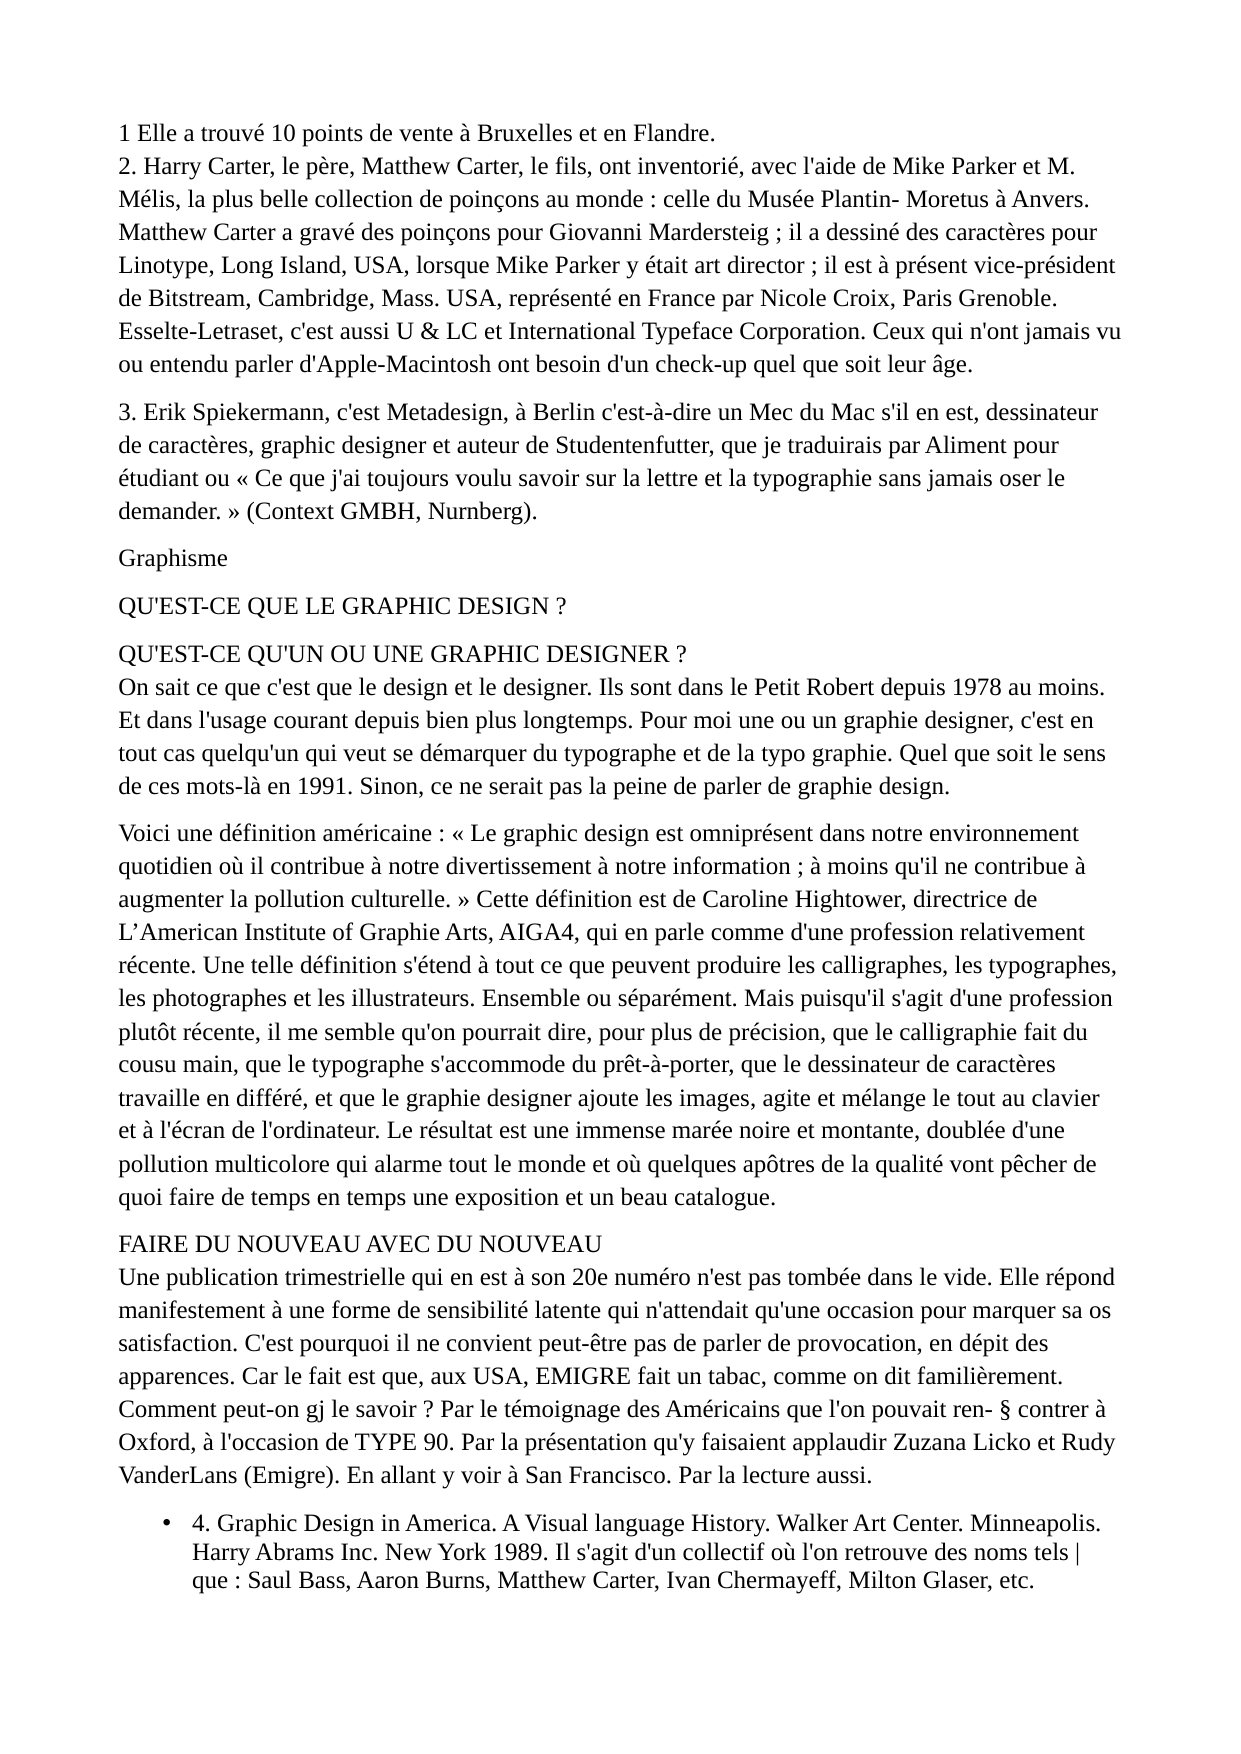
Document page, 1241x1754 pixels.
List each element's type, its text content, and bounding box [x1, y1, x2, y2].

text Graphisme [118, 543, 1122, 572]
text 1 Elle a trouvé 10 points de vente à Bruxelles et en Flandre. 2. Harry Carter, le père, Matthew Carter, le fils, ont inventorié, avec l'aide de Mike Parker et M. Mélis, la plus belle collection de poinçons au monde : celle du Musée Plantin- Moretus à Anvers. Matthew Carter a gravé des poinçons pour Giovanni Mardersteig ; il a dessiné des caractères pour Linotype, Long Island, USA, lorsque Mike Parker y était art director ; il est à présent vice-président de Bitstream, Cambridge, Mass. USA, représenté en France par Nicole Croix, Paris Grenoble. Esselte-Letraset, c'est aussi U & LC et International Typeface Corporation. Ceux qui n'ont jamais vu ou entendu parler d'Apple-Macintosh ont besoin d'un check-up quel que soit leur âge. [118, 118, 1122, 378]
text QU'EST-CE QUE LE GRAPHIC DESIGN ? [118, 591, 1122, 620]
text Voici une définition américaine : « Le graphic design est omniprésent dans notre environnement quotidien où il contribue à notre divertissement à notre information ; à moins qu'il ne contribue à augmenter la pollution culturelle. » Cette définition est de Caroline Hightower, directrice de L’American Institute of Graphie Arts, AIGA4, qui en parle comme d'une profession relativement récente. Une telle définition s'étend à tout ce que peuvent produire les calligraphes, les typographes, les photographes et les illustrateurs. Ensemble ou séparément. Mais puisqu'il s'agit d'une profession plutôt récente, il me semble qu'on pourrait dire, pour plus de précision, que le calligraphie fait du cousu main, que le typographe s'accommode du prêt-à-porter, que le dessinateur de caractères travaille en différé, et que le graphie designer ajoute les images, agite et mélange le tout au clavier et à l'écran de l'ordinateur. Le résultat est une immense marée noire et montante, doublée d'une pollution multicolore qui alarme tout le monde et où quelques apôtres de la qualité vont pêcher de quoi faire de temps en temps une exposition et un beau catalogue. [118, 818, 1122, 1210]
list 4. Graphic Design in America. A Visual language History. Walker Art Center. Minneapolis. Harry Abrams Inc. New York 1989. Il s'agit d'un collectif où l'on retrouve des noms tels | que : Saul Bass, Aaron Burns, Matthew Carter, Ivan Chermayeff, Milton Glaser, etc. [162, 1508, 1122, 1594]
text QU'EST-CE QU'UN OU UNE GRAPHIC DESIGNER ? On sait ce que c'est que le design et le designer. Ils sont dans le Petit Robert depuis 1978 au moins. Et dans l'usage courant depuis bien plus longtemps. Pour moi une ou un graphie designer, c'est en tout cas quelqu'un qui veut se démarquer du typographe et de la typo graphie. Quel que soit le sens de ces mots-là en 1991. Sinon, ce ne serait pas la peine de parler de graphie design. [118, 639, 1122, 799]
text 3. Erik Spiekermann, c'est Metadesign, à Berlin c'est-à-dire un Mec du Mac s'il en est, dessinateur de caractères, graphic designer et auteur de Studentenfutter, que je traduirais par Aliment pour étudiant ou « Ce que j'ai toujours voulu savoir sur la lettre et la typographie sans jamais oser le demander. » (Context GMBH, Nurnberg). [118, 397, 1122, 525]
text FAIRE DU NOUVEAU AVEC DU NOUVEAU Une publication trimestrielle qui en est à son 20e numéro n'est pas tombée dans le vide. Elle répond manifestement à une forme de sensibilité latente qui n'attendait qu'une occasion pour marquer sa os satisfaction. C'est pourquoi il ne convient peut-être pas de parler de provocation, en dépit des apparences. Car le fait est que, aux USA, EMIGRE fait un tabac, comme on dit familièrement. Comment peut-on gj le savoir ? Par le témoignage des Américains que l'on pouvait ren- § contrer à Oxford, à l'occasion de TYPE 90. Par la présentation qu'y faisaient applaudir Zuzana Licko et Rudy VanderLans (Emigre). En allant y voir à San Francisco. Par la lecture aussi. [118, 1229, 1122, 1489]
